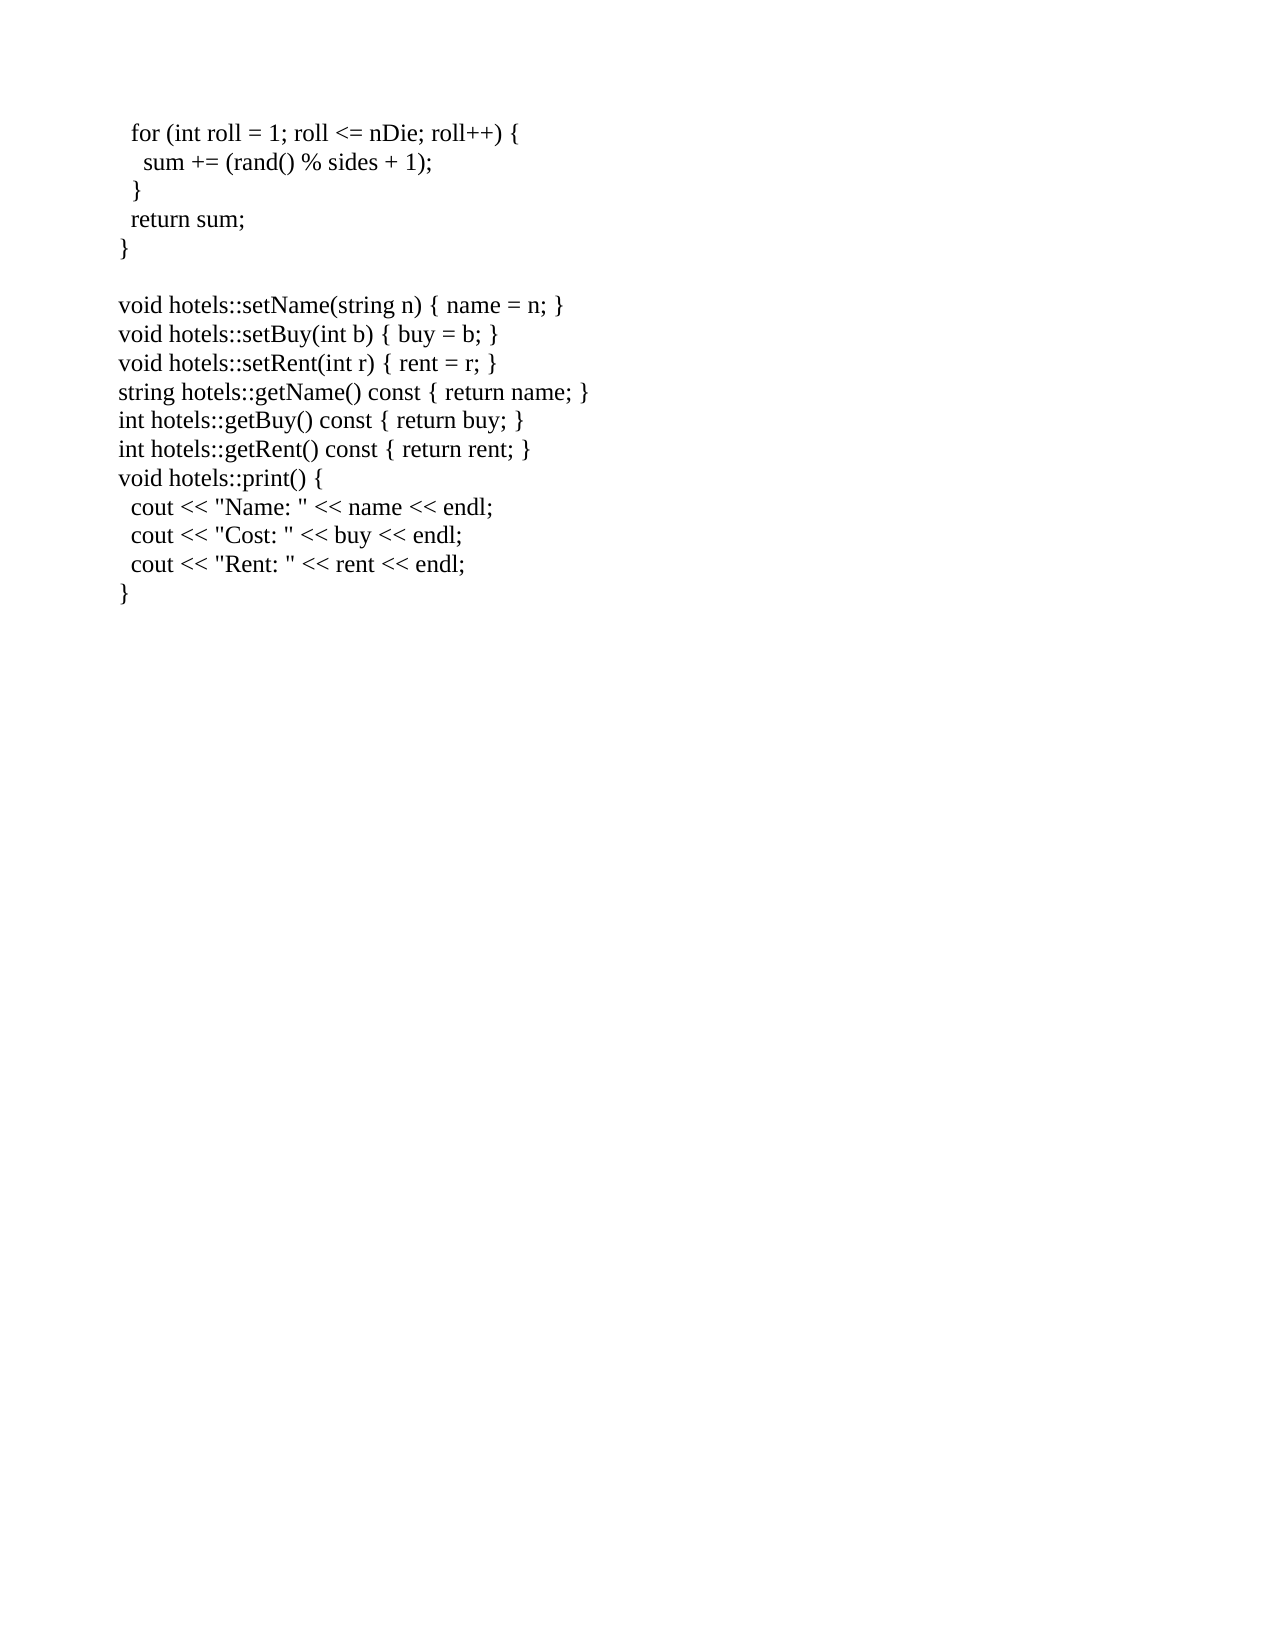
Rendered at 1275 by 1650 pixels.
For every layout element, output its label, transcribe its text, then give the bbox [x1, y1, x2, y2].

text sum += (rand() % sides + 1); [118, 147, 1157, 176]
text void hotels::setRent(int r) { rent = r; } [118, 348, 1157, 377]
text cout << "Cost: " << buy << endl; [118, 521, 1157, 549]
text void hotels::setBuy(int b) { buy = b; } [118, 319, 1157, 348]
text } [118, 176, 1157, 204]
text void hotels::print() { [118, 463, 1157, 492]
text return sum; [118, 204, 1157, 233]
text cout << "Rent: " << rent << endl; [118, 549, 1157, 578]
text int hotels::getRent() const { return rent; } [118, 434, 1157, 463]
text } [118, 233, 1157, 262]
text } [118, 578, 1157, 607]
text void hotels::setName(string n) { name = n; } [118, 291, 1157, 319]
text for (int roll = 1; roll <= nDie; roll++) { [118, 118, 1157, 147]
text cout << "Name: " << name << endl; [118, 492, 1157, 521]
text string hotels::getName() const { return name; } [118, 377, 1157, 406]
text int hotels::getBuy() const { return buy; } [118, 406, 1157, 434]
